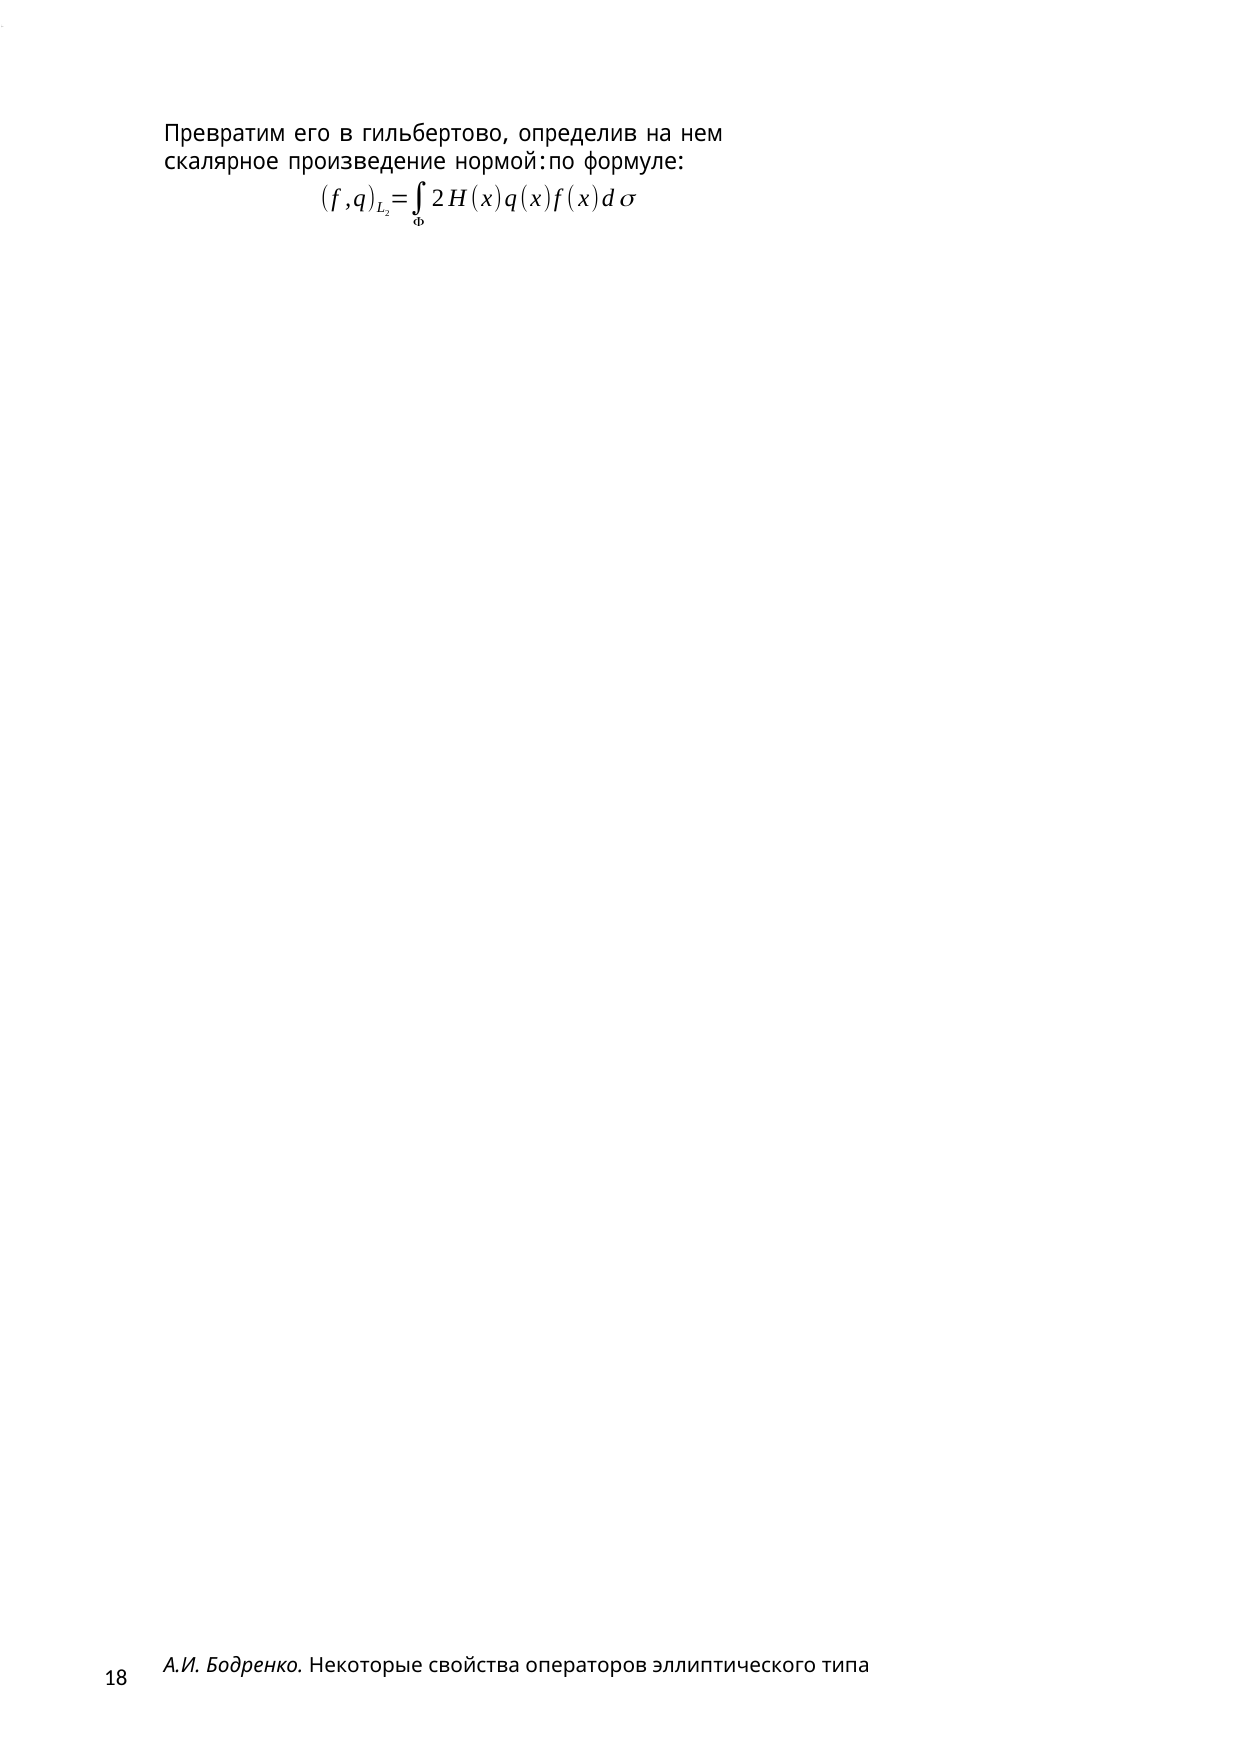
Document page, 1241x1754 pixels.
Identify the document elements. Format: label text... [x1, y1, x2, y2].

text Превратим его в гильбертово, определив на нем скалярное произведение нормой:по формуле: [163, 118, 787, 177]
